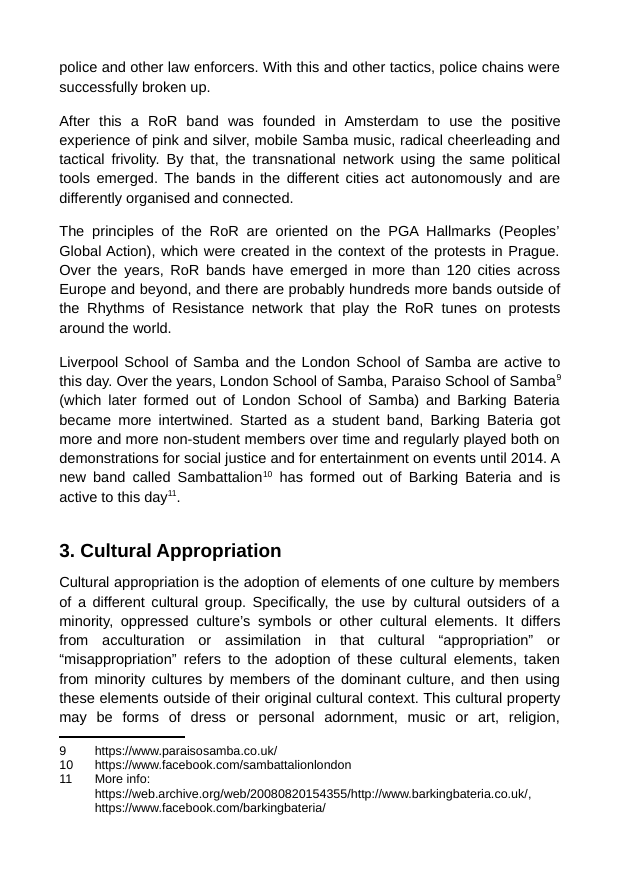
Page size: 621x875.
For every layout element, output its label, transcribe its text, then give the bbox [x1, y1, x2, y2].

text The principles of the RoR are oriented on the PGA Hallmarks (Peoples’ Global Action), which were created in the context of the protests in Prague. Over the years, RoR bands have emerged in more than 120 cities across Europe and beyond, and there are probably hundreds more bands outside of the Rhythms of Resistance network that play the RoR tunes on protests around the world. [59, 223, 561, 336]
text https://www.paraisosamba.co.uk/ [59, 743, 561, 757]
text police and other law enforcers. With this and other tactics, police chains were successfully broken up. [59, 59, 561, 95]
text Cultural appropriation is the adoption of elements of one culture by members of a different cultural group. Specifically, the use by cultural outsiders of a minority, oppressed culture’s symbols or other cultural elements. It differs from acculturation or assimilation in that cultural “appropriation” or “misappropriation” refers to the adoption of these cultural elements, taken from minority cultures by members of the dominant culture, and then using these elements outside of their original cultural context. This cultural property may be forms of dress or personal adornment, music or art, religion, [59, 574, 561, 726]
text Liverpool School of Samba and the London School of Samba are active to this day. Over the years, London School of Samba, Paraiso School of Samba (which later formed out of London School of Samba) and Barking Bateria became more intertwined. Started as a student band, Barking Bateria got more and more non-student members over time and regularly played both on demonstrations for social justice and for entertainment on events until 2014. A new band called Sambattalion has formed out of Barking Bateria and is active to this day. [59, 353, 561, 505]
text https://www.facebook.com/sambattalionlondon [59, 757, 561, 772]
subtitle Cultural Appropriation [59, 540, 561, 562]
text More info: https://web.archive.org/web/20080820154355/http://www.barkingbateria.co.uk/, https://www.facebook.com/barkingbateria/ [59, 772, 561, 815]
text After this a RoR band was founded in Amsterdam to use the positive experience of pink and silver, mobile Samba music, radical cheerleading and tactical frivolity. By that, the transnational network using the same political tools emerged. The bands in the different cities act autonomously and are differently organised and connected. [59, 112, 561, 206]
